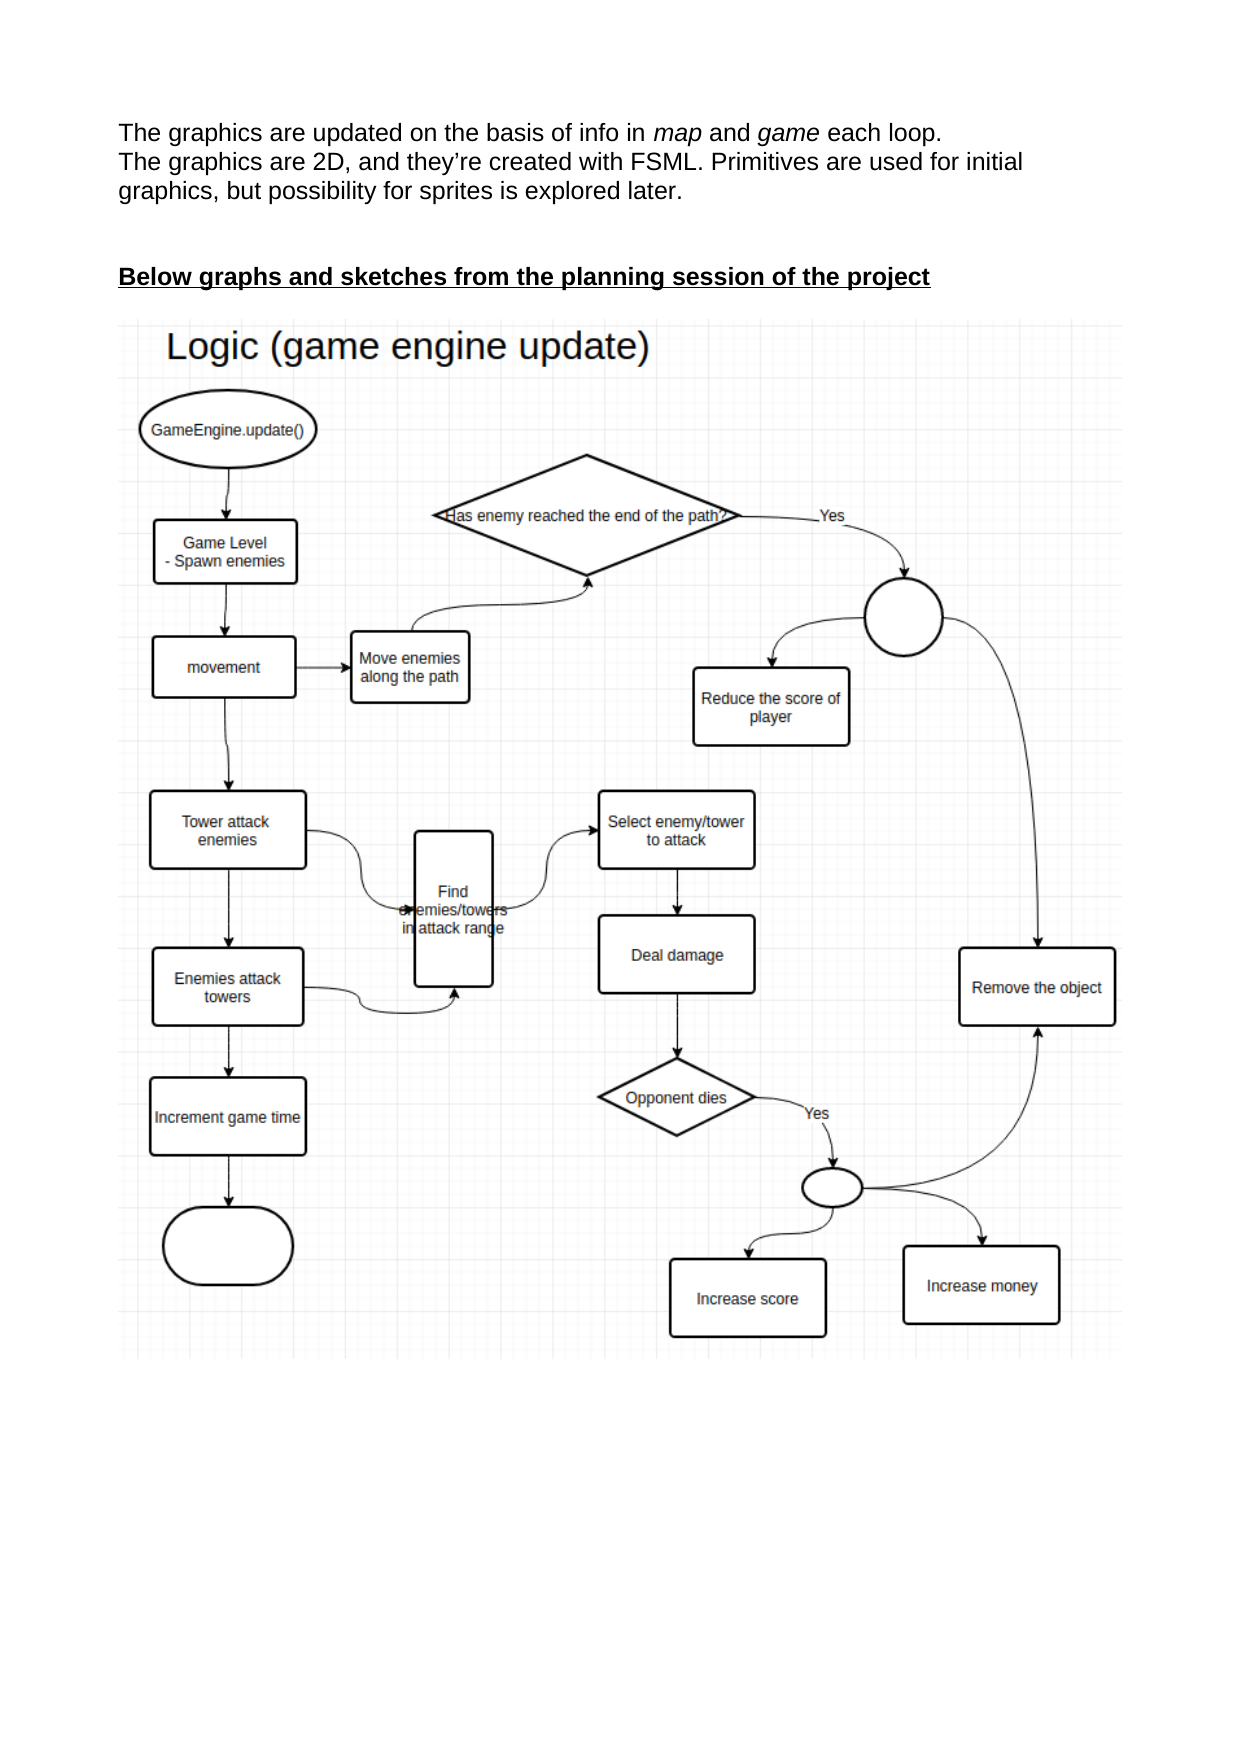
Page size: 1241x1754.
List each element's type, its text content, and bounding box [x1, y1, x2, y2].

text The graphics are 2D, and they’re created with FSML. Primitives are used for initial graphics, but possibility for sprites is explored later. [118, 147, 1122, 204]
text Below graphs and sketches from the planning session of the project [118, 262, 1122, 291]
picture [118, 319, 1123, 1359]
text The graphics are updated on the basis of info in map and game each loop. [118, 118, 1122, 147]
